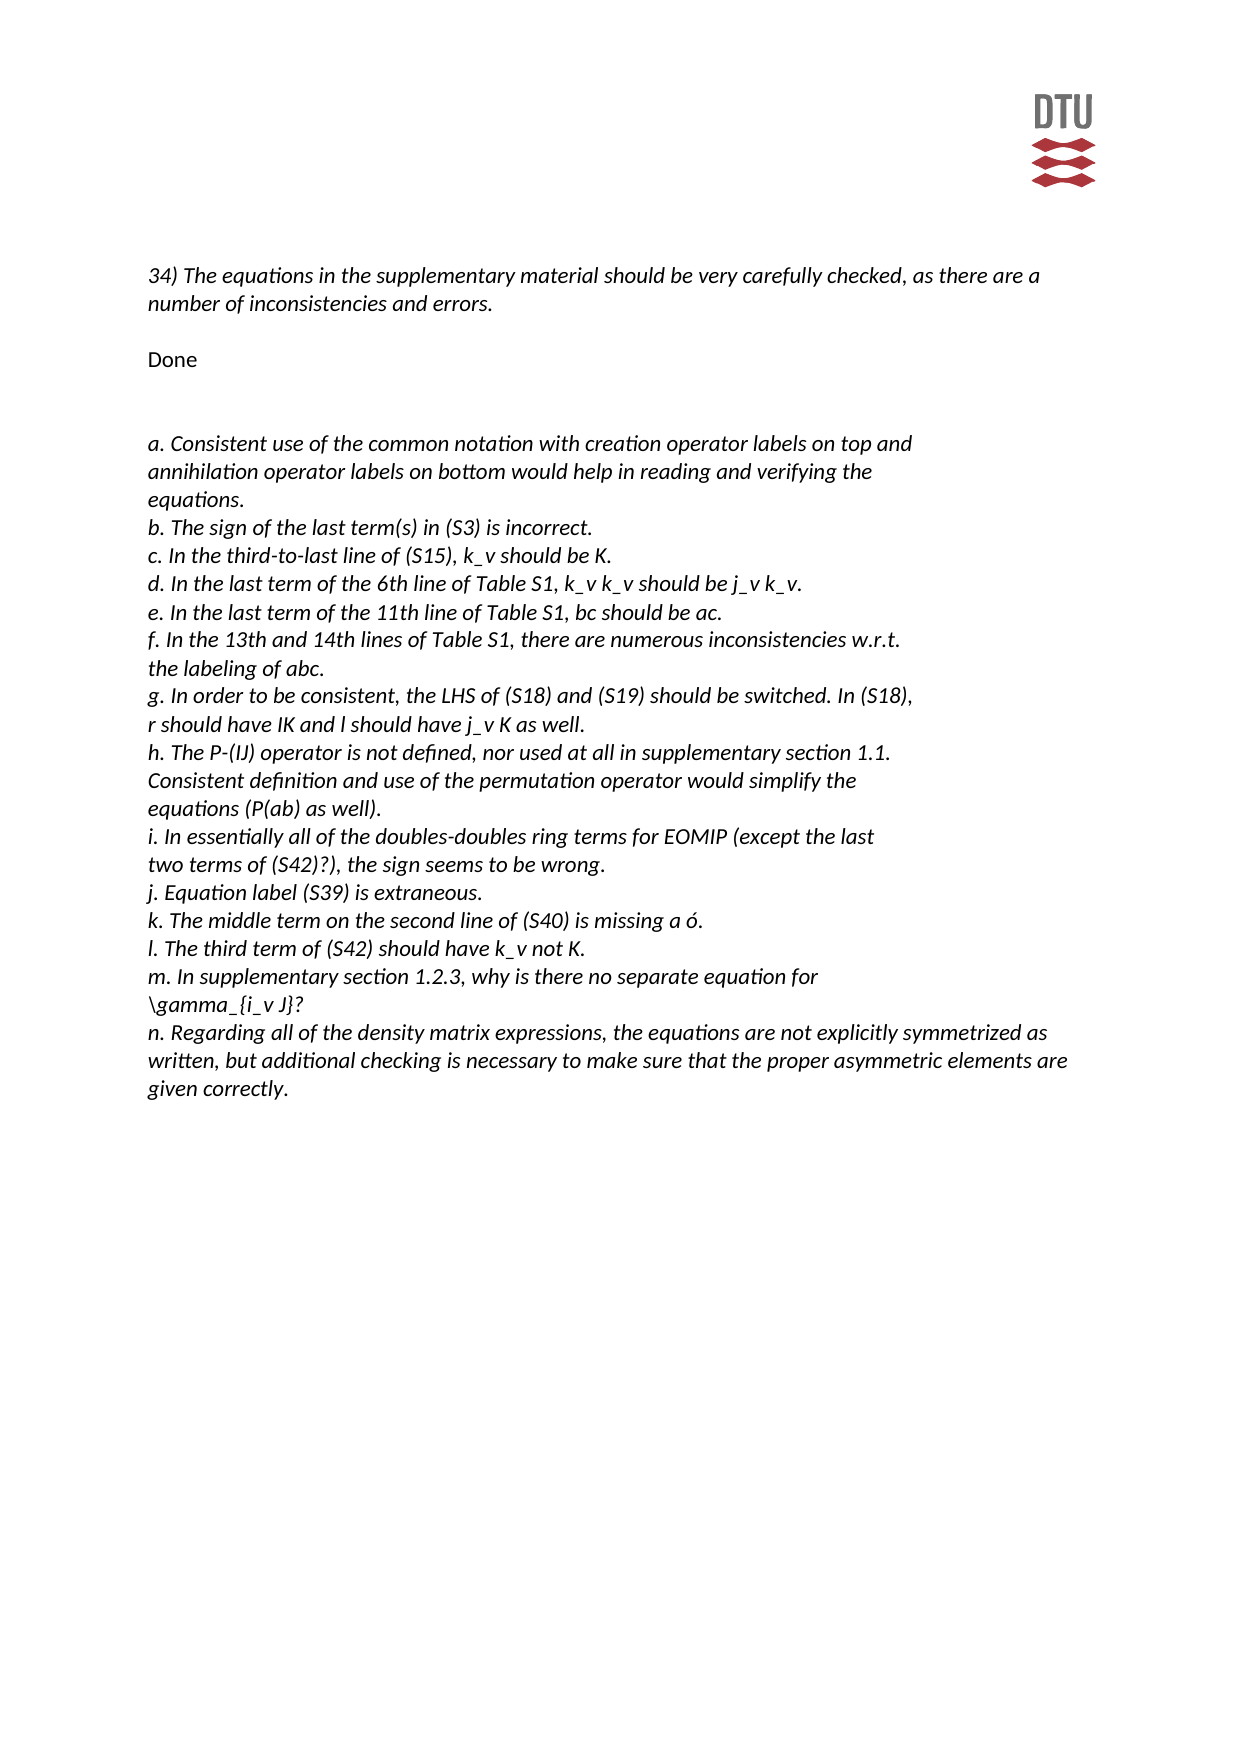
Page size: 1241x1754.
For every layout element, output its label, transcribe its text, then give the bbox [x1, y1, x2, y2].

text annihilation operator labels on bottom would help in reading and verifying the [148, 457, 1092, 486]
text \gamma_{i_v J}? [148, 990, 1092, 1018]
text h. The P-(IJ) operator is not defined, nor used at all in supplementary section 1.1. [148, 738, 1092, 766]
text n. Regarding all of the density matrix expressions, the equations are not explicitly symmetrized as written, but additional checking is necessary to make sure that the proper asymmetric elements are given correctly. [148, 1018, 1092, 1102]
text c. In the third-to-last line of (S15), k_v should be K. [148, 542, 1092, 569]
text k. The middle term on the second line of (S40) is missing a ó. [148, 906, 1092, 934]
text 34) The equations in the supplementary material should be very carefully checked, as there are a number of inconsistencies and errors. [148, 261, 1092, 317]
text b. The sign of the last term(s) in (S3) is incorrect. [148, 513, 1092, 542]
text r should have IK and l should have j_v K as well. [148, 710, 1092, 738]
text d. In the last term of the 6th line of Table S1, k_v k_v should be j_v k_v. [148, 569, 1092, 598]
text the labeling of abc. [148, 654, 1092, 682]
text two terms of (S42)?), the sign seems to be wrong. [148, 850, 1092, 878]
text Consistent definition and use of the permutation operator would simplify the [148, 766, 1092, 794]
text f. In the 13th and 14th lines of Table S1, there are numerous inconsistencies w.r.t. [148, 626, 1092, 654]
text g. In order to be consistent, the LHS of (S18) and (S19) should be switched. In (S18), [148, 682, 1092, 710]
text j. Equation label (S39) is extraneous. [148, 878, 1092, 906]
text e. In the last term of the 11th line of Table S1, bc should be ac. [148, 598, 1092, 626]
text Done [148, 345, 1092, 373]
text a. Consistent use of the common notation with creation operator labels on top and [148, 429, 1092, 457]
text m. In supplementary section 1.2.3, why is there no separate equation for [148, 962, 1092, 990]
text l. The third term of (S42) should have k_v not K. [148, 934, 1092, 962]
text i. In essentially all of the doubles-doubles ring terms for EOMIP (except the last [148, 822, 1092, 850]
text equations. [148, 486, 1092, 513]
text equations (P(ab) as well). [148, 794, 1092, 822]
